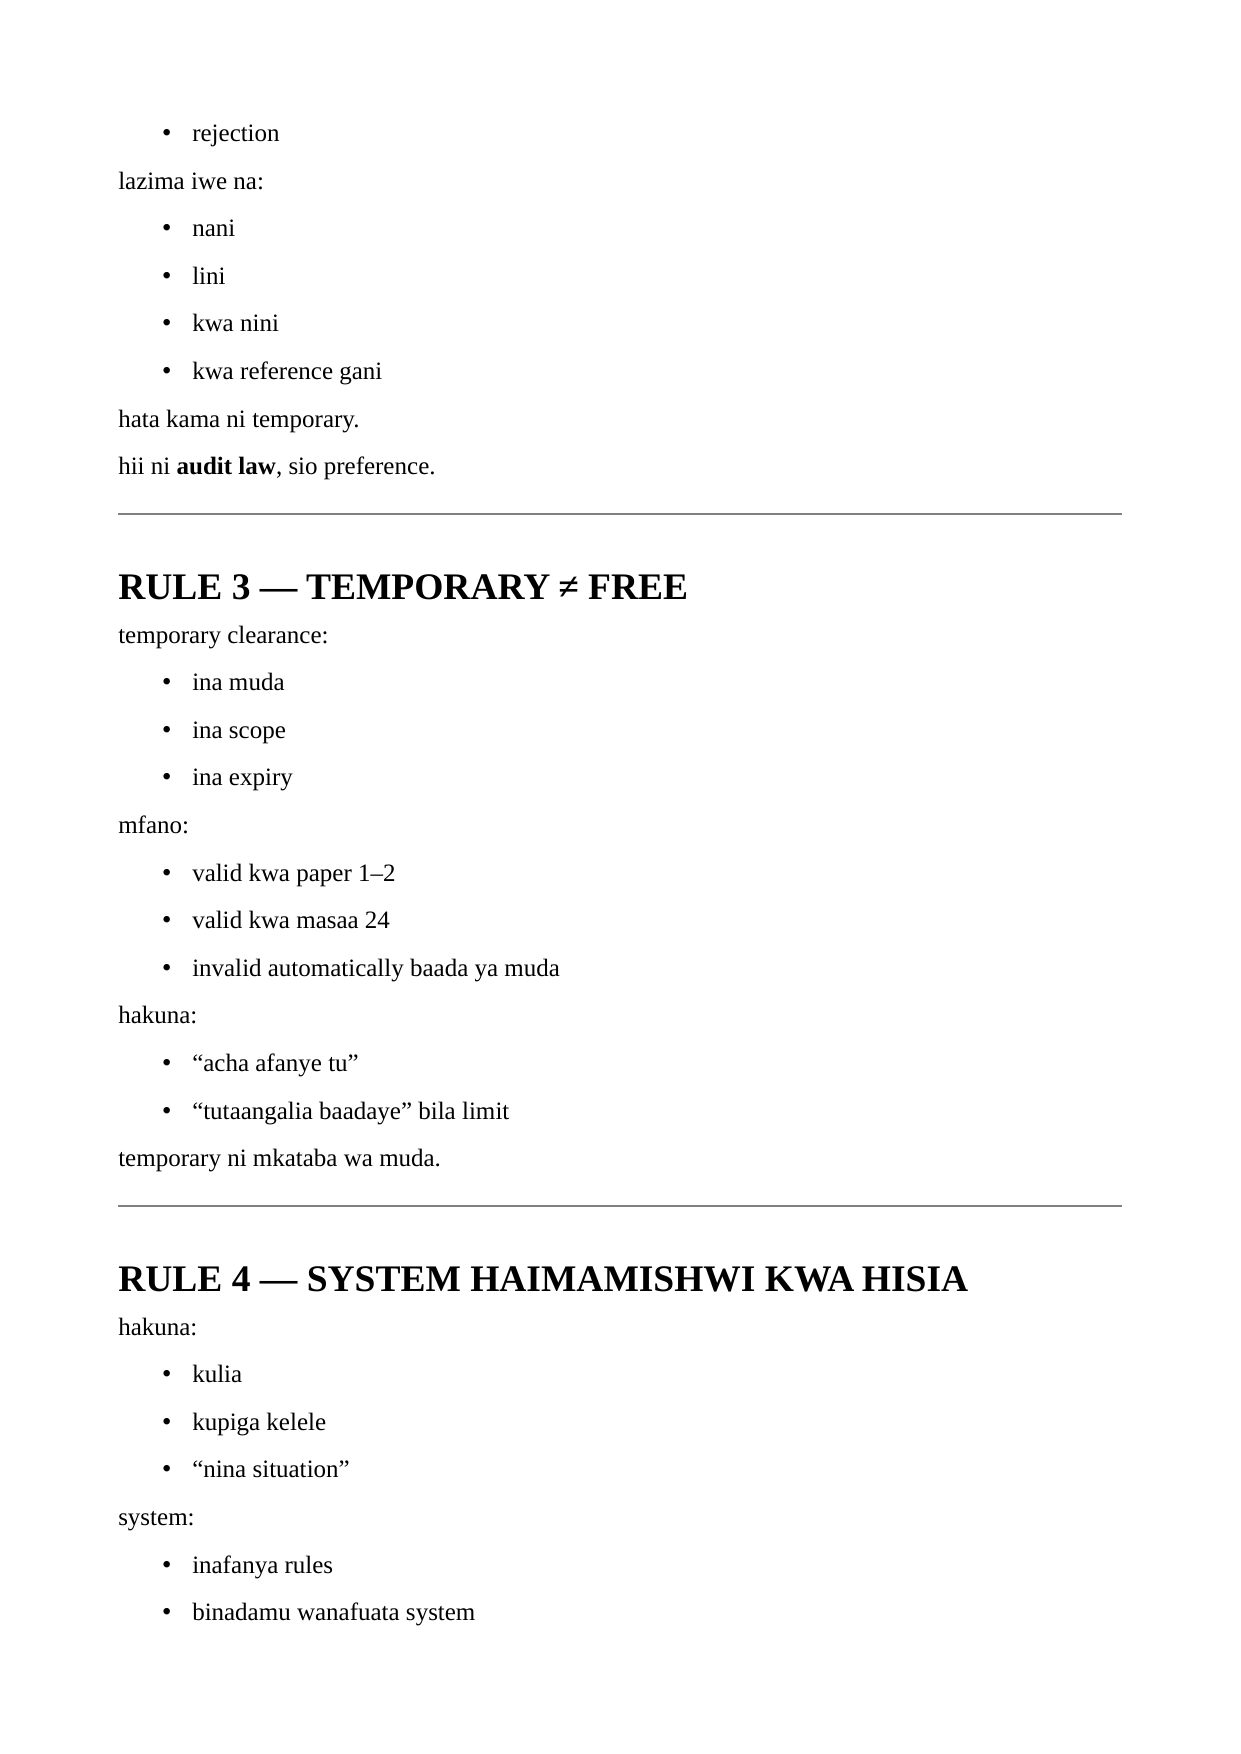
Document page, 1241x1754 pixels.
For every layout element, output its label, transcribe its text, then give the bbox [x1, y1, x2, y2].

subtitle RULE 4 — SYSTEM HAIMAMISHWI KWA HISIA [118, 1256, 1122, 1299]
list ina expiry [162, 762, 1122, 791]
list kupiga kelele [162, 1407, 1122, 1436]
list binadamu wanafuata system [162, 1597, 1122, 1626]
list ina muda [162, 667, 1122, 696]
list nani [162, 213, 1122, 242]
list “acha afanye tu” [162, 1048, 1122, 1077]
list valid kwa masaa 24 [162, 905, 1122, 934]
text temporary ni mkataba wa muda. [118, 1143, 1122, 1172]
subtitle RULE 3 — TEMPORARY ≠ FREE [118, 564, 1122, 607]
list invalid automatically baada ya muda [162, 953, 1122, 982]
text temporary clearance: [118, 620, 1122, 648]
list ina scope [162, 715, 1122, 744]
list rejection [162, 118, 1122, 147]
text mfano: [118, 810, 1122, 839]
list valid kwa paper 1–2 [162, 858, 1122, 886]
text hakuna: [118, 1312, 1122, 1340]
text system: [118, 1502, 1122, 1531]
list inafanya rules [162, 1550, 1122, 1578]
list kulia [162, 1359, 1122, 1388]
list kwa nini [162, 308, 1122, 337]
list “tutaangalia baadaye” bila limit [162, 1096, 1122, 1124]
list “nina situation” [162, 1454, 1122, 1483]
text hii ni audit law, sio preference. [118, 451, 1122, 480]
text hakuna: [118, 1001, 1122, 1029]
list kwa reference gani [162, 356, 1122, 385]
text hata kama ni temporary. [118, 404, 1122, 432]
text lazima iwe na: [118, 166, 1122, 194]
list lini [162, 261, 1122, 290]
